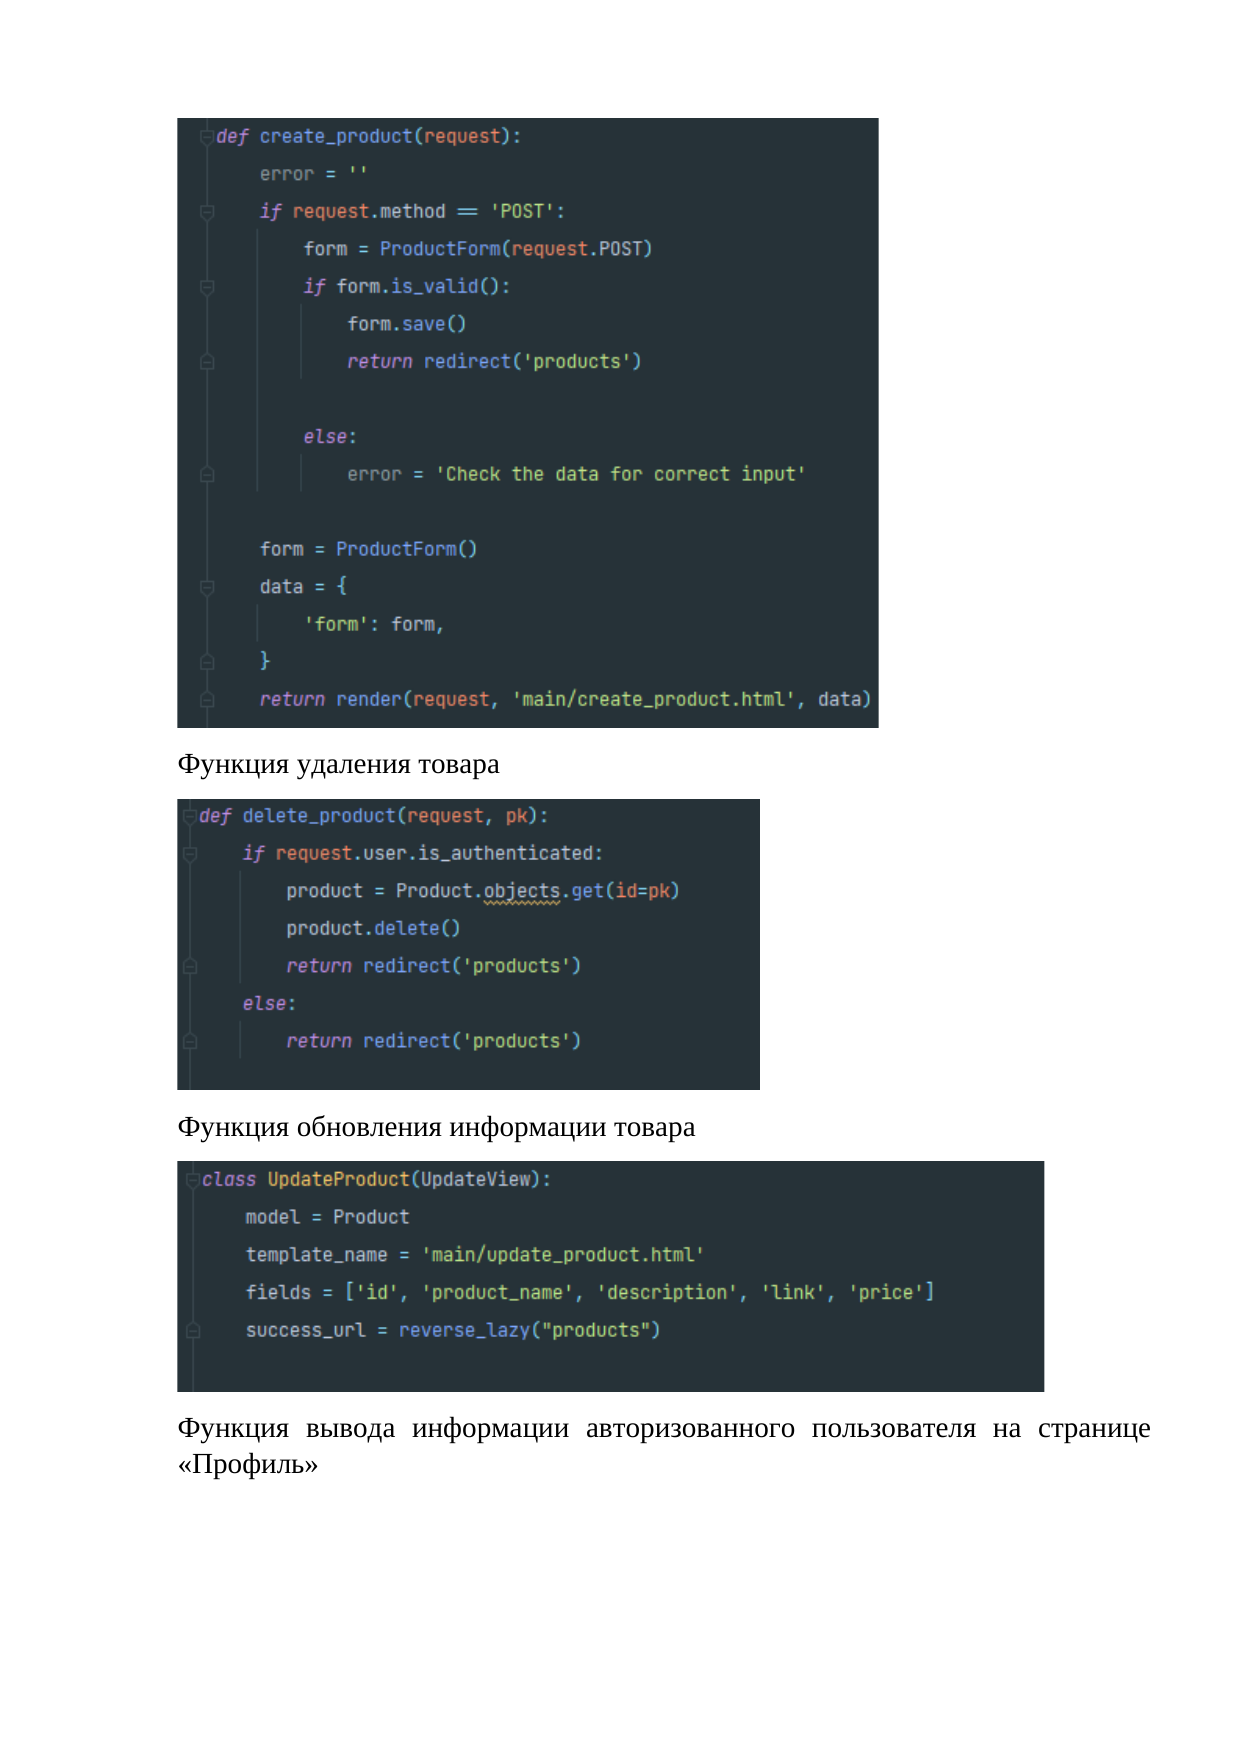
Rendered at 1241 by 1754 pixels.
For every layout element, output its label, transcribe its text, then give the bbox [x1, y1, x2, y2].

text Функция обновления информации товара [177, 1109, 1152, 1142]
picture [177, 118, 879, 728]
text Функция вывода информации авторизованного пользователя на странице «Профиль» [177, 1410, 1152, 1480]
picture [177, 799, 760, 1090]
picture [177, 1161, 1045, 1392]
text Функция удаления товара [177, 746, 1152, 780]
